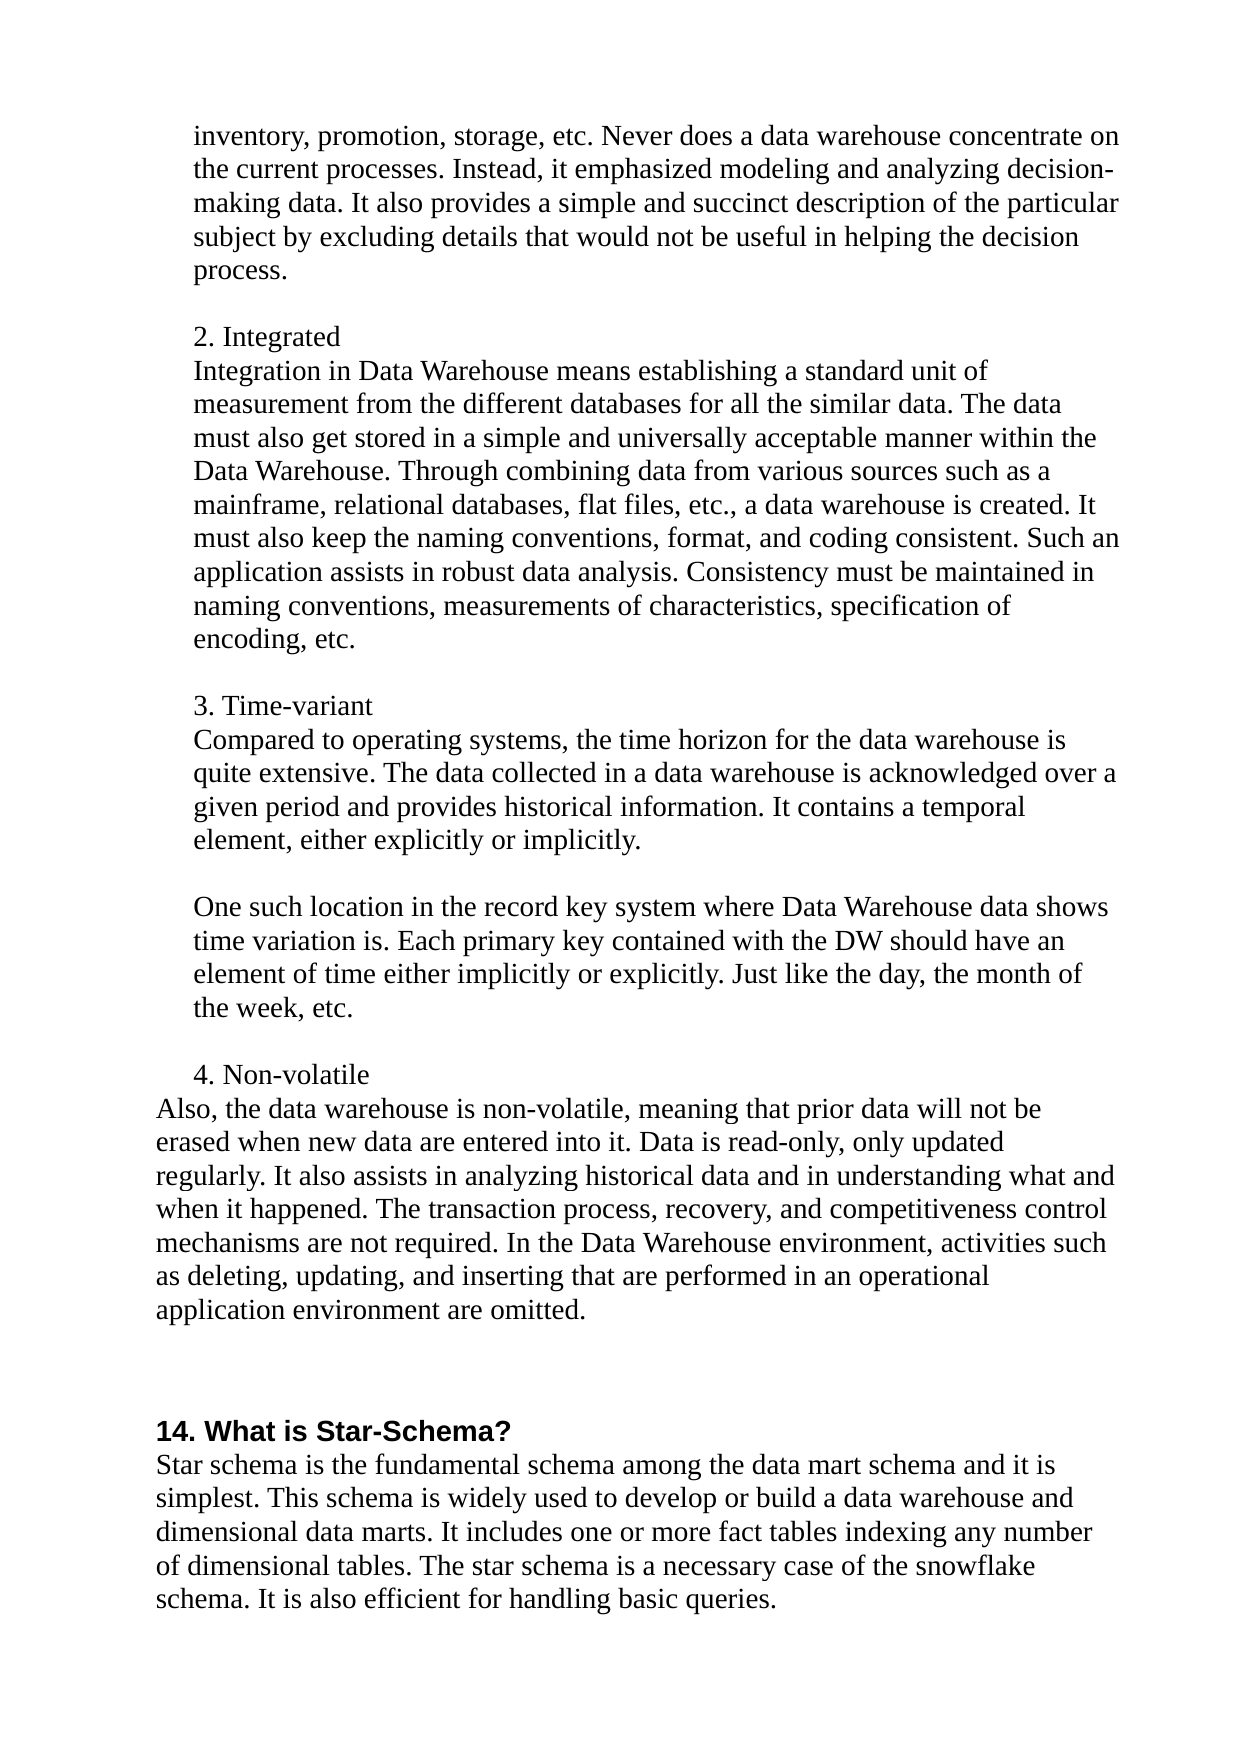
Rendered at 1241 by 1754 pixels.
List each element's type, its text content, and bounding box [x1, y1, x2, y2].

text Star schema is the fundamental schema among the data mart schema and it is simplest. This schema is widely used to develop or build a data warehouse and dimensional data marts. It includes one or more fact tables indexing any number of dimensional tables. The star schema is a necessary case of the snowflake schema. It is also efficient for handling basic queries. [156, 1447, 1122, 1615]
text 14. What is Star-Schema? [156, 1413, 1122, 1447]
list One such location in the record key system where Data Warehouse data shows time variation is. Each primary key contained with the DW should have an element of time either implicitly or explicitly. Just like the day, the month of the week, etc. [193, 889, 1122, 1024]
list Compared to operating systems, the time horizon for the data warehouse is quite extensive. The data collected in a data warehouse is acknowledged over a given period and provides historical information. It contains a temporal element, either explicitly or implicitly. [193, 722, 1122, 856]
list 2. Integrated [193, 319, 1122, 353]
list Integration in Data Warehouse means establishing a standard unit of measurement from the different databases for all the similar data. The data must also get stored in a simple and universally acceptable manner within the Data Warehouse. Through combining data from various sources such as a mainframe, relational databases, flat files, etc., a data warehouse is created. It must also keep the naming conventions, format, and coding consistent. Such an application assists in robust data analysis. Consistency must be maintained in naming conventions, measurements of characteristics, specification of encoding, etc. [193, 353, 1122, 655]
list inventory, promotion, storage, etc. Never does a data warehouse concentrate on the current processes. Instead, it emphasized modeling and analyzing decision-making data. It also provides a simple and succinct description of the particular subject by excluding details that would not be useful in helping the decision process. [193, 118, 1122, 286]
list 3. Time-variant [193, 688, 1122, 722]
list Also, the data warehouse is non-volatile, meaning that prior data will not be erased when new data are entered into it. Data is read-only, only updated regularly. It also assists in analyzing historical data and in understanding what and when it happened. The transaction process, recovery, and competitiveness control mechanisms are not required. In the Data Warehouse environment, activities such as deleting, updating, and inserting that are performed in an operational application environment are omitted. [156, 1091, 1122, 1326]
list 4. Non-volatile [193, 1057, 1122, 1091]
